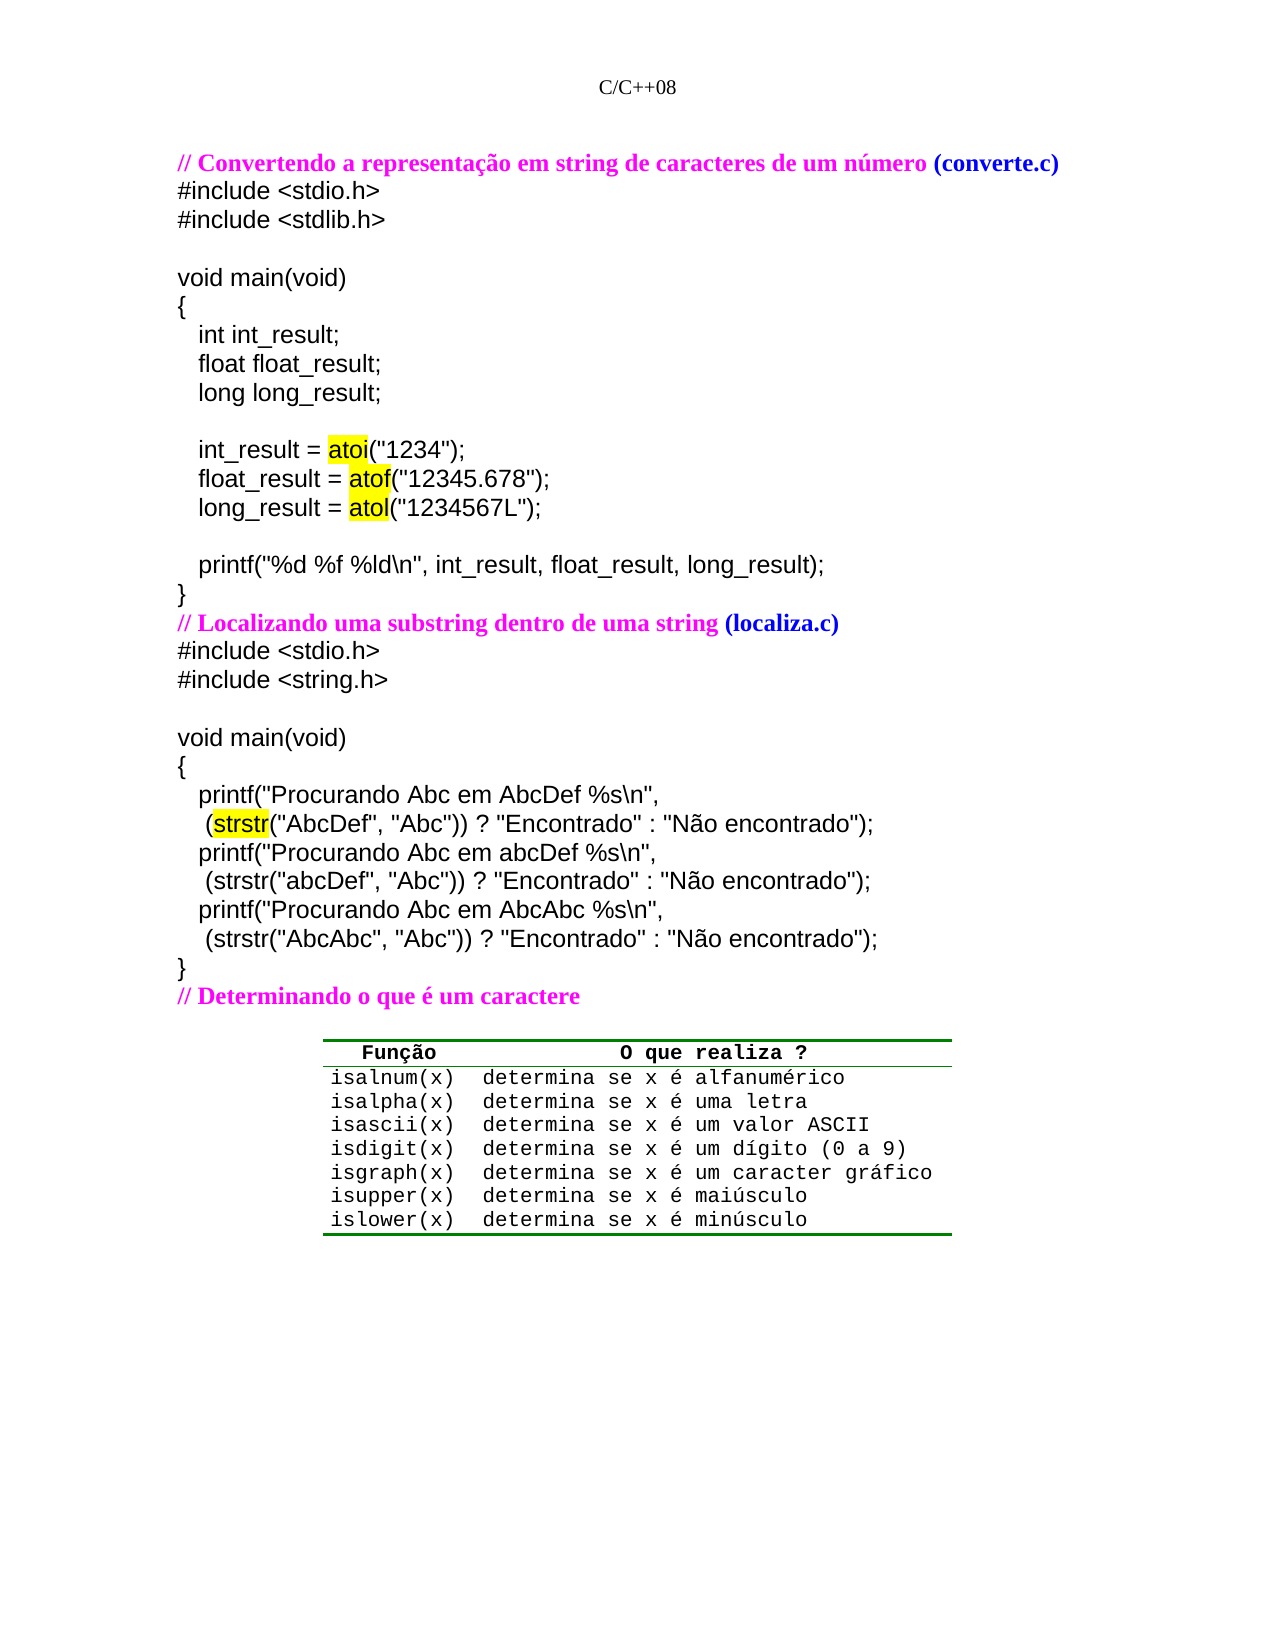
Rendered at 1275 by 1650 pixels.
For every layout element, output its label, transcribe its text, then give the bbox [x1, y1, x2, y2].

table_cell isalpha(x) [323, 1091, 475, 1114]
text float_result = atof("12345.678"); [177, 464, 1098, 493]
text // Localizando uma substring dentro de uma string (localiza.c) [177, 608, 1098, 636]
text #include <stdio.h> [177, 636, 1098, 665]
text int_result = atoi("1234"); [177, 435, 1098, 464]
table_cell isdigit(x) [323, 1138, 475, 1162]
text printf("Procurando Abc em abcDef %s\n", [177, 838, 1098, 866]
text (strstr("abcDef", "Abc")) ? "Encontrado" : "Não encontrado"); [177, 866, 1098, 895]
table_cell determina se x é minúsculo [475, 1209, 952, 1233]
table_cell islower(x) [323, 1209, 475, 1233]
table_cell determina se x é um valor ASCII [475, 1115, 952, 1138]
text #include <stdio.h> [177, 176, 1098, 205]
text void main(void) [177, 723, 1098, 751]
text long_result = atol("1234567L"); [177, 493, 1098, 521]
text void main(void) [177, 263, 1098, 291]
text printf("Procurando Abc em AbcDef %s\n", [177, 780, 1098, 809]
text } [177, 579, 1098, 608]
text long long_result; [177, 378, 1098, 406]
text printf("%d %f %ld\n", int_result, float_result, long_result); [177, 550, 1098, 579]
text (strstr("AbcAbc", "Abc")) ? "Encontrado" : "Não encontrado"); [177, 924, 1098, 953]
text int int_result; [177, 320, 1098, 349]
text float float_result; [177, 349, 1098, 378]
text { [177, 751, 1098, 780]
table_cell isascii(x) [323, 1115, 475, 1138]
table_cell determina se x é alfanumérico [475, 1067, 952, 1091]
text (strstr("AbcDef", "Abc")) ? "Encontrado" : "Não encontrado"); [177, 809, 1098, 838]
table_cell determina se x é um dígito (0 a 9) [475, 1138, 952, 1162]
text } [177, 953, 1098, 981]
table_cell isgraph(x) [323, 1162, 475, 1185]
table_header O que realiza ? [475, 1042, 952, 1066]
table_cell isupper(x) [323, 1185, 475, 1209]
text // Convertendo a representação em string de caracteres de um número (converte.c) [177, 148, 1098, 176]
text #include <string.h> [177, 665, 1098, 694]
text printf("Procurando Abc em AbcAbc %s\n", [177, 895, 1098, 924]
table_cell determina se x é um caracter gráfico [475, 1162, 952, 1185]
table_cell determina se x é uma letra [475, 1091, 952, 1114]
table_cell isalnum(x) [323, 1067, 475, 1091]
text // Determinando o que é um caractere [177, 981, 1098, 1010]
text #include <stdlib.h> [177, 205, 1098, 234]
text { [177, 291, 1098, 320]
table_header Função [323, 1042, 475, 1066]
table_cell determina se x é maiúsculo [475, 1185, 952, 1209]
